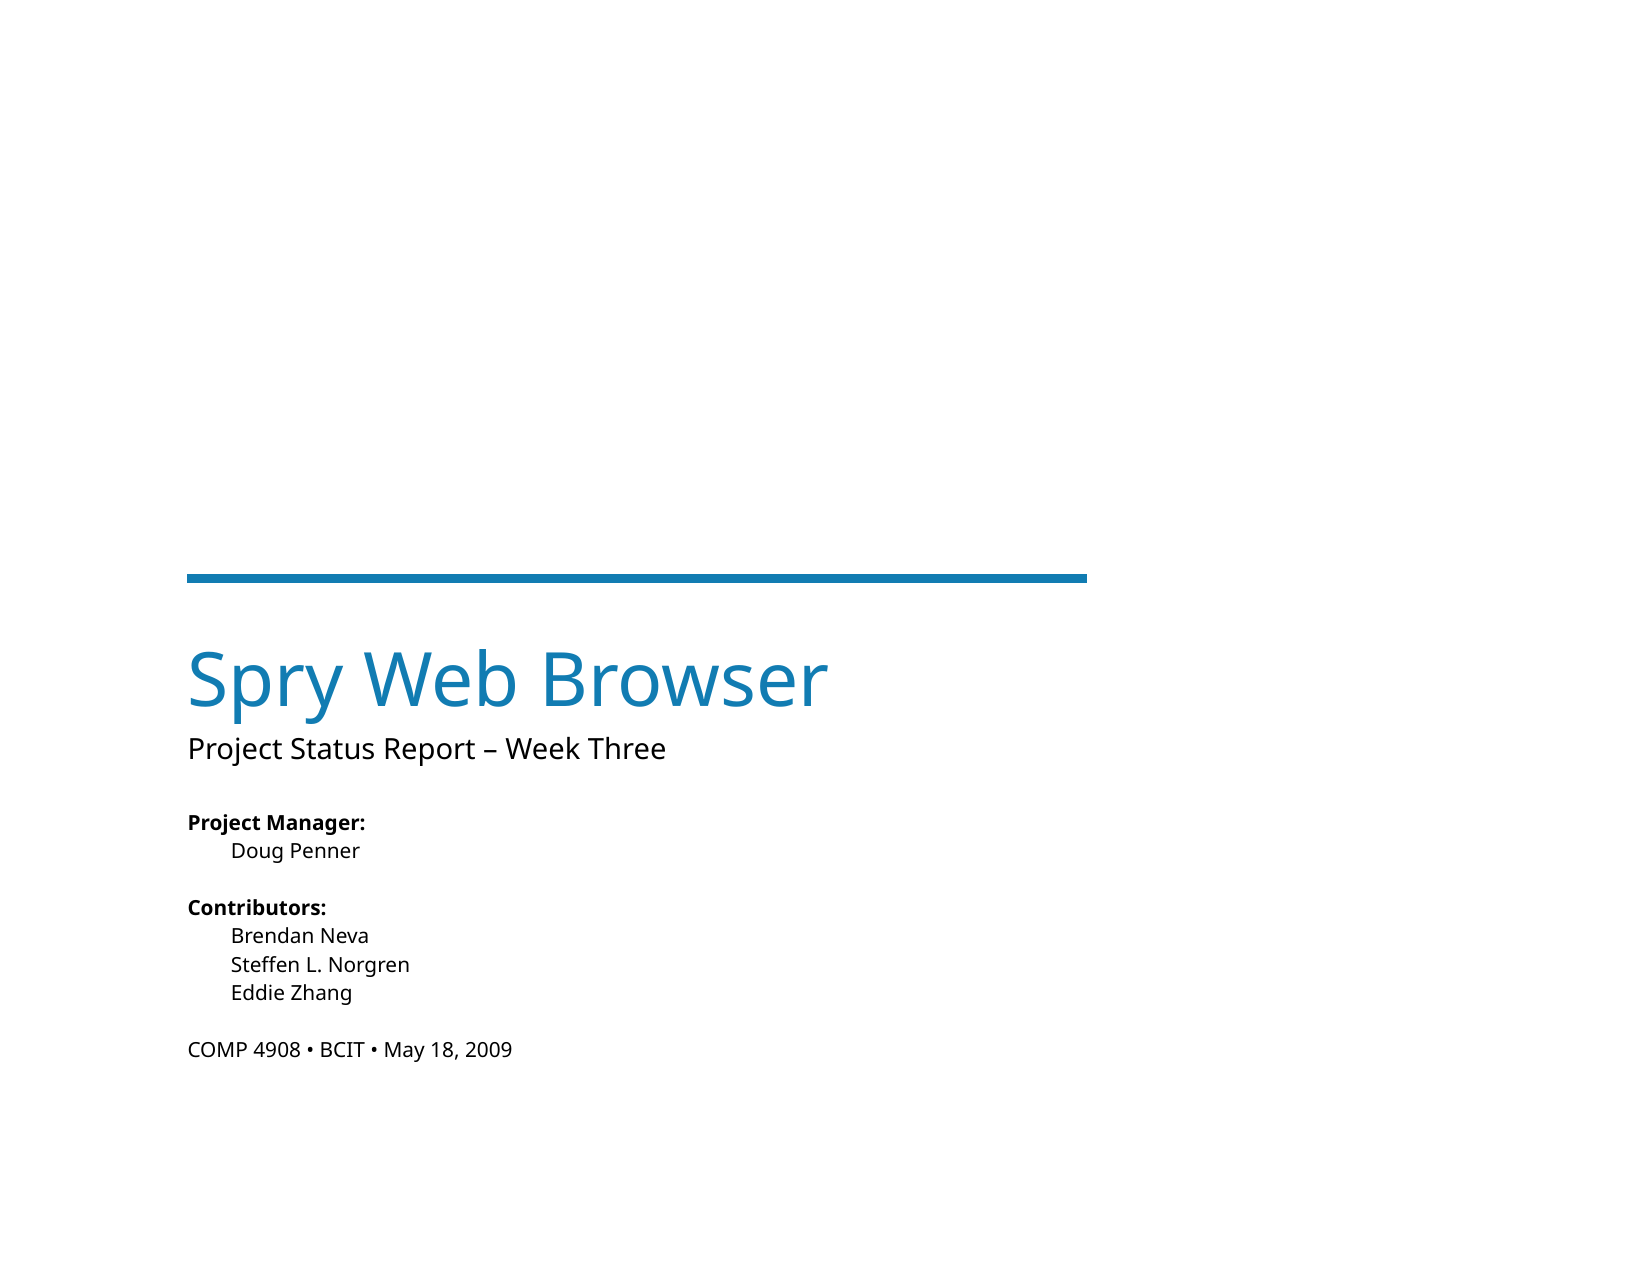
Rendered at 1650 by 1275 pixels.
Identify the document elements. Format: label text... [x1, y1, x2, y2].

text Contributors: [187, 893, 1462, 921]
text Doug Penner [187, 836, 1462, 864]
text Project Manager: [187, 808, 1462, 836]
text COMP 4908 • BCIT • May 18, 2009 [187, 1035, 1462, 1063]
title Project Status Report – Week Three [187, 728, 1462, 768]
text Eddie Zhang [187, 978, 1462, 1007]
text Steffen L. Norgren [187, 950, 1462, 978]
text Brendan Neva [187, 921, 1462, 950]
title Spry Web Browser [187, 626, 1462, 728]
